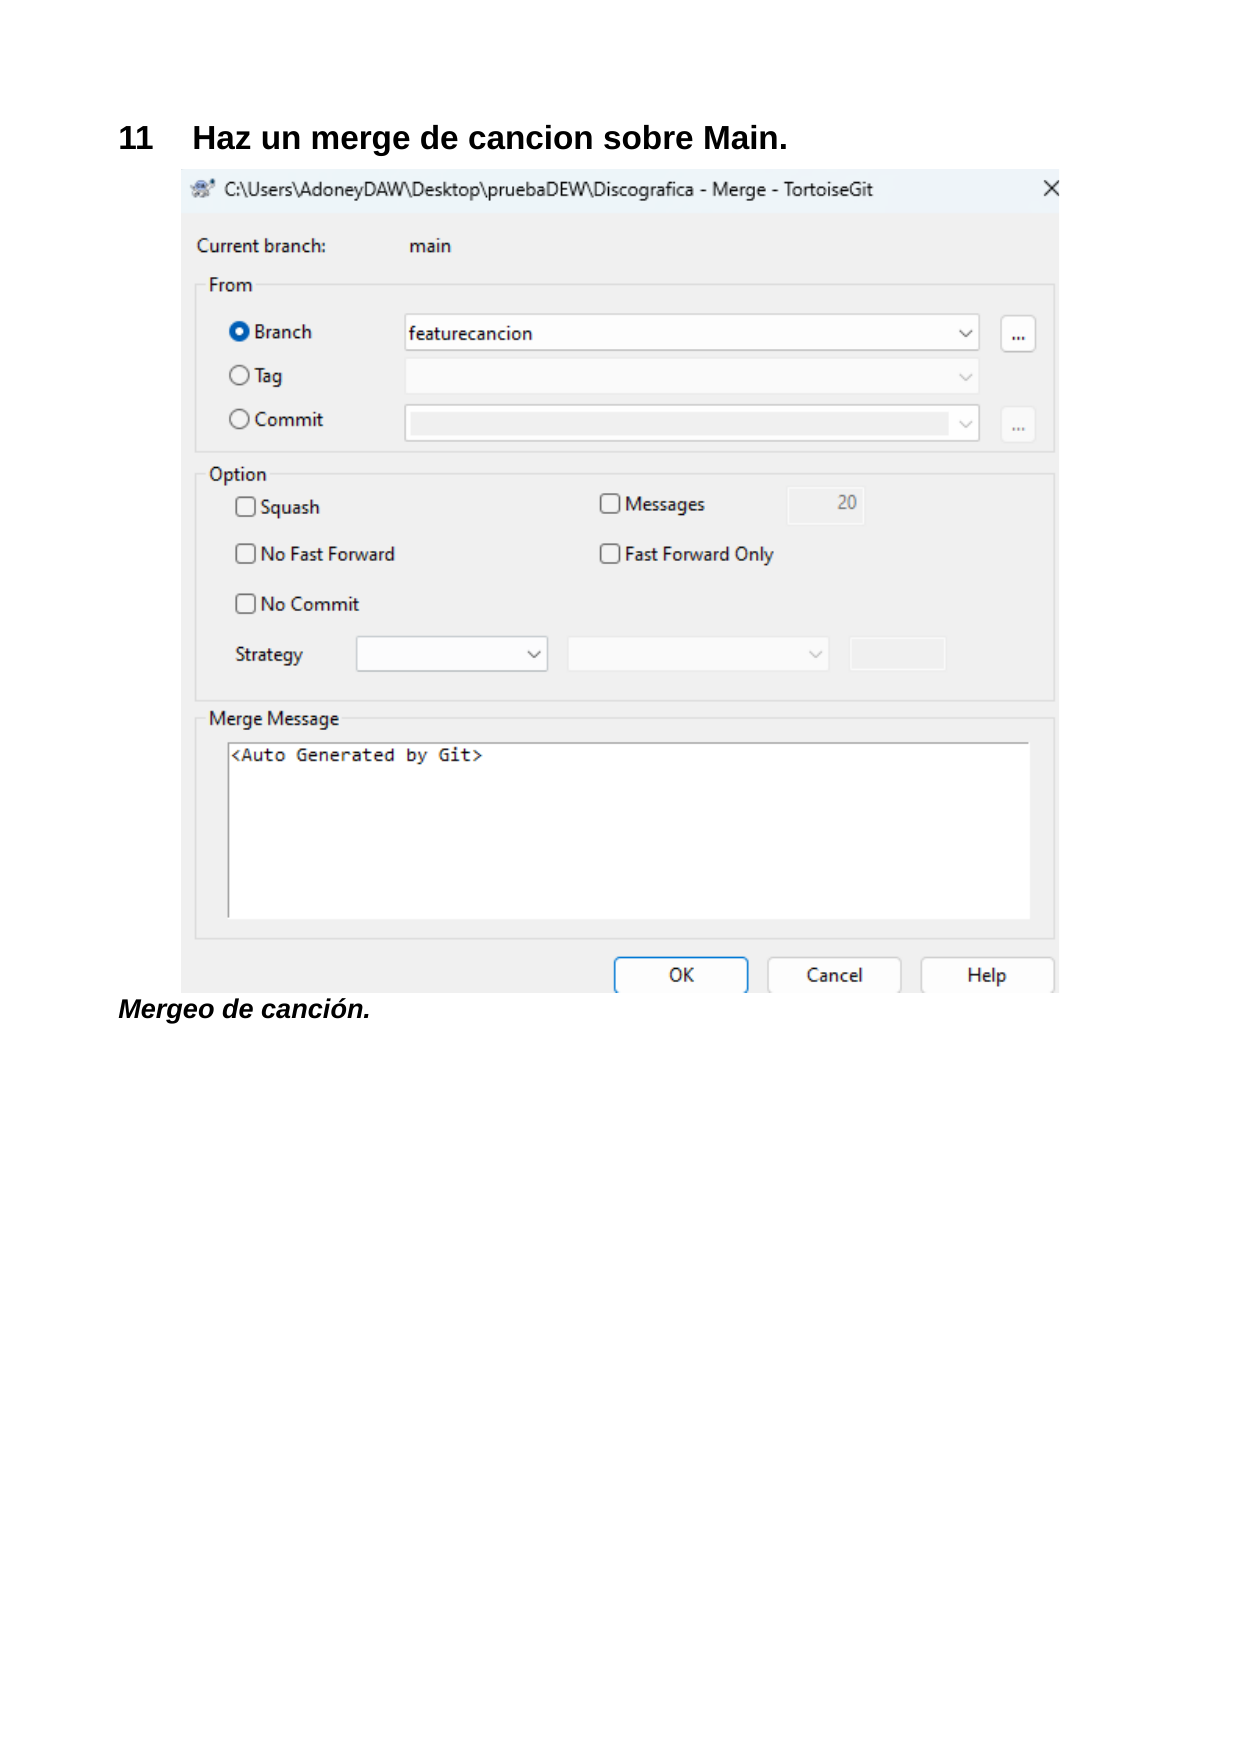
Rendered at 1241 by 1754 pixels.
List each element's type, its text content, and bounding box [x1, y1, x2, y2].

subtitle Haz un merge de cancion sobre Main. [118, 118, 1122, 157]
subtitle Mergeo de canción. [118, 182, 1122, 1024]
picture [181, 169, 1060, 993]
